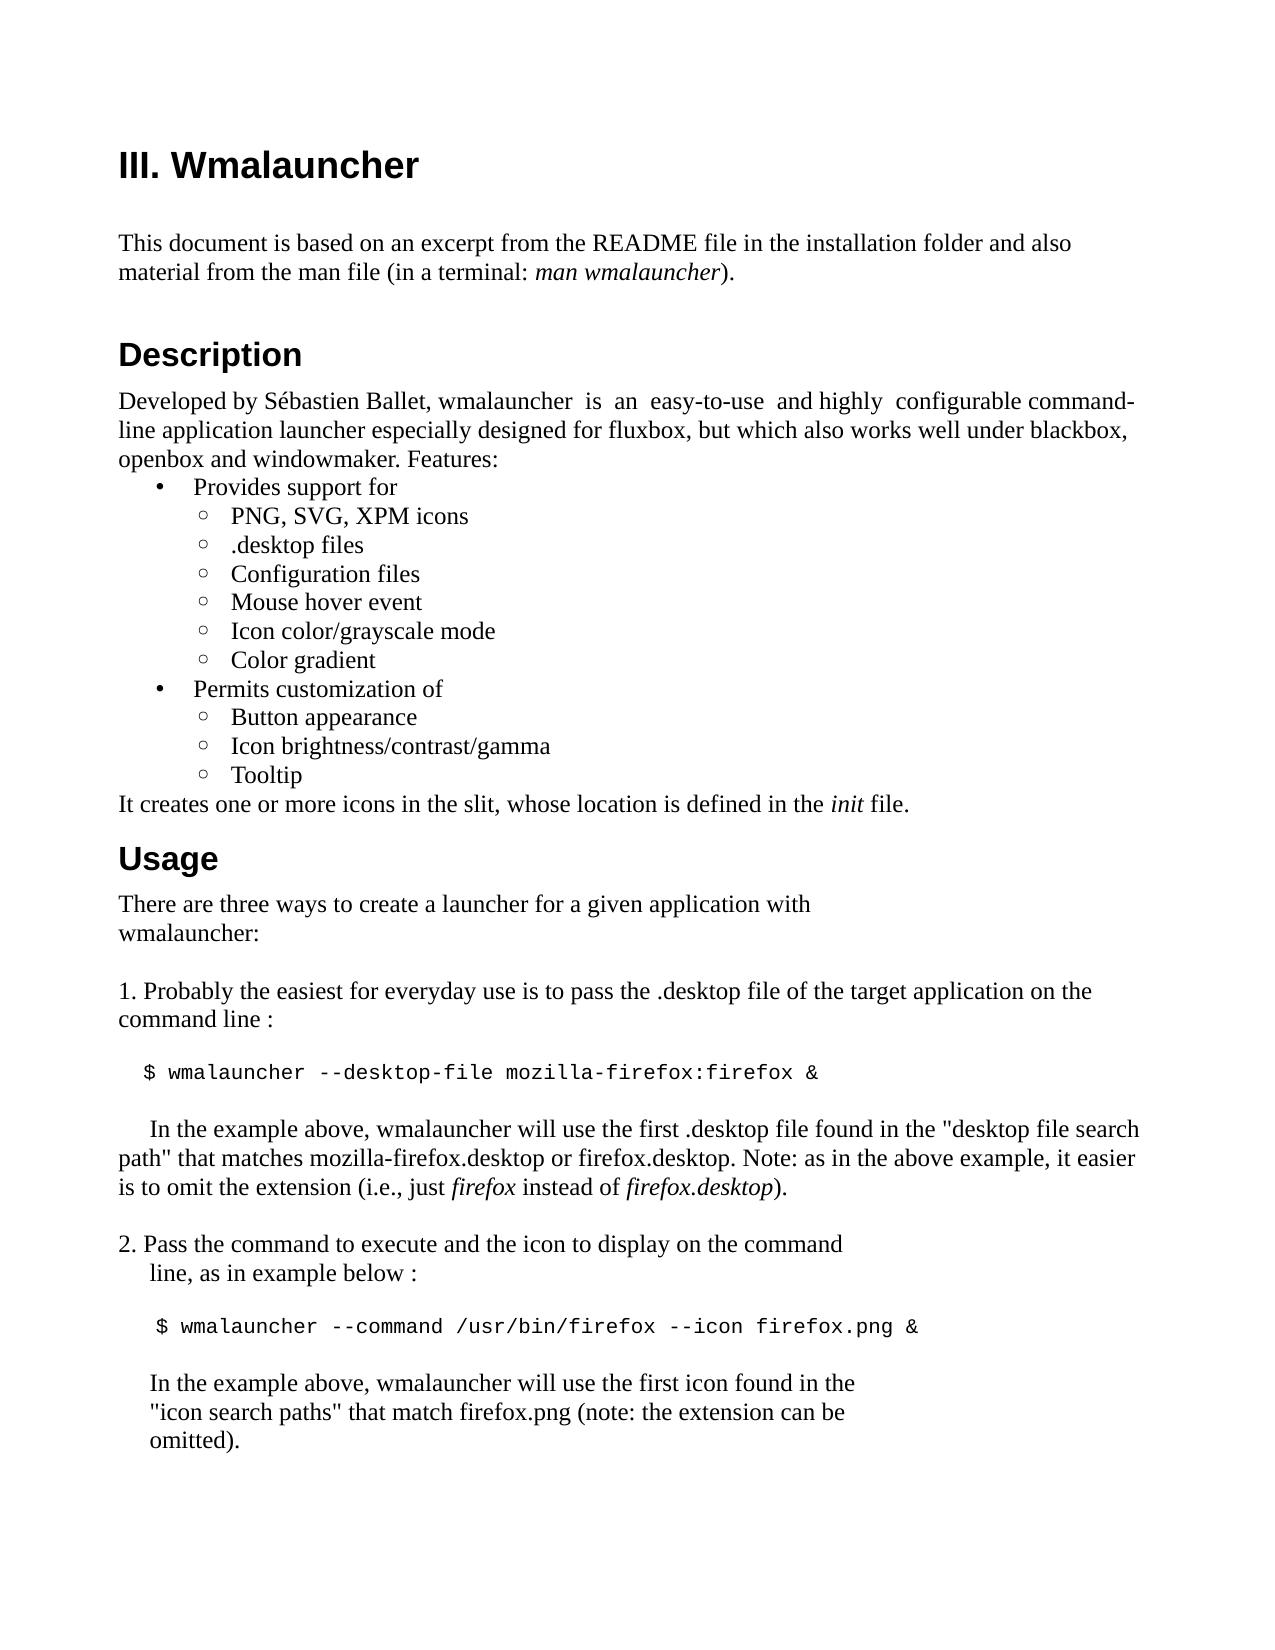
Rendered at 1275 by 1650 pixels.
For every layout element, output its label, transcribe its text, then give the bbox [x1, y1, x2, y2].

text 2. Pass the command to execute and the icon to display on the command [118, 1229, 1157, 1258]
text omitted). [118, 1426, 1157, 1454]
text Developed by Sébastien Ballet, wmalauncher is an easy-to-use and highly configurable command-line application launcher especially designed for fluxbox, but which also works well under blackbox, openbox and windowmaker. Features: [118, 386, 1157, 472]
text There are three ways to create a launcher for a given application with [118, 889, 1157, 918]
text In the example above, wmalauncher will use the first icon found in the [118, 1368, 1157, 1397]
text 1. Probably the easiest for everyday use is to pass the .desktop file of the target application on the command line : [118, 976, 1157, 1033]
list .desktop files [193, 530, 1157, 559]
list Permits customization of [156, 674, 1157, 702]
text $ wmalauncher --command /usr/bin/firefox --icon firefox.png & [118, 1316, 1157, 1339]
list Tooltip [193, 760, 1157, 789]
list Provides support for [156, 472, 1157, 501]
list PNG, SVG, XPM icons [193, 501, 1157, 530]
text "icon search paths" that match firefox.png (note: the extension can be [118, 1397, 1157, 1426]
subtitle Usage [118, 838, 1157, 877]
subtitle Description [118, 335, 1157, 374]
list Icon color/grayscale mode [193, 616, 1157, 645]
text In the example above, wmalauncher will use the first .desktop file found in the "desktop file search path" that matches mozilla-firefox.desktop or firefox.desktop. Note: as in the above example, it easier is to omit the extension (i.e., just firefox instead of firefox.desktop). [118, 1114, 1157, 1201]
text wmalauncher: [118, 918, 1157, 947]
text This document is based on an excerpt from the README file in the installation folder and also material from the man file (in a terminal: man wmalauncher). [118, 228, 1157, 286]
list Color gradient [193, 645, 1157, 674]
list Button appearance [193, 702, 1157, 731]
list Mouse hover event [193, 587, 1157, 616]
subtitle III. Wmalauncher [118, 143, 1157, 187]
list Configuration files [193, 559, 1157, 587]
text line, as in example below : [118, 1258, 1157, 1287]
text It creates one or more icons in the slit, whose location is defined in the init file. [118, 789, 1157, 817]
list Icon brightness/contrast/gamma [193, 731, 1157, 760]
text $ wmalauncher --desktop-file mozilla-firefox:firefox & [118, 1062, 1157, 1086]
